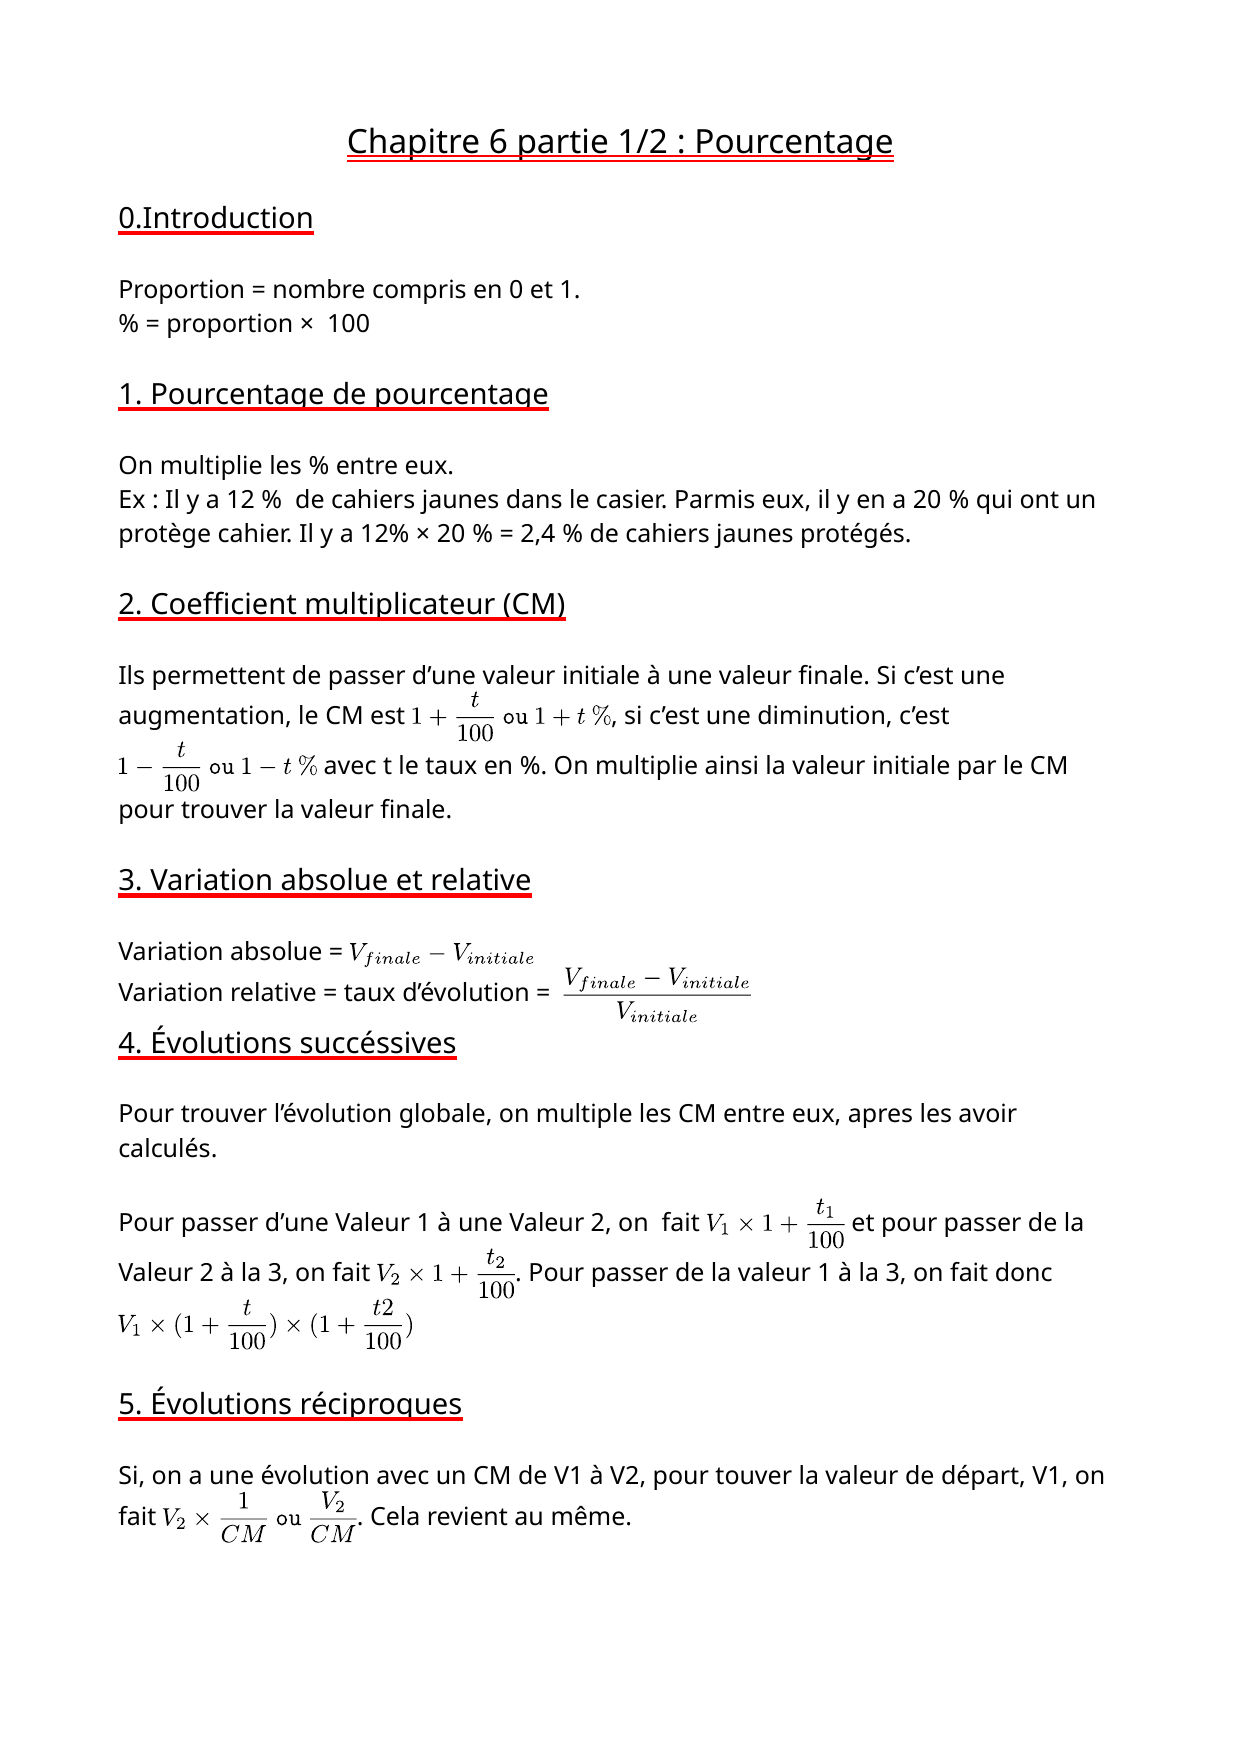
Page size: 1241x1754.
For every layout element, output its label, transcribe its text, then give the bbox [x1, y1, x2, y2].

text Pour passer d’une Valeur 1 à une Valeur 2, on fait et pour passer de la Valeur 2 à la 3, on fait . Pour passer de la valeur 1 à la 3, on fait donc [118, 1198, 1122, 1349]
text 5. Évolutions réciproques [118, 1384, 1122, 1423]
text Ex : Il y a 12 % de cahiers jaunes dans le casier. Parmis eux, il y en a 20 % qui ont un protège cahier. Il y a 12% × 20 % = 2,4 % de cahiers jaunes protégés. [118, 481, 1122, 549]
text Variation absolue = [118, 933, 1122, 967]
text Pour trouver l’évolution globale, on multiple les CM entre eux, apres les avoir calculés. [118, 1096, 1122, 1164]
text Proportion = nombre compris en 0 et 1. [118, 271, 1122, 305]
text Si, on a une évolution avec un CM de V1 à V2, pour touver la valeur de départ, V1, on fait . Cela revient au même. [118, 1457, 1122, 1543]
text 4. Évolutions succéssives [118, 1022, 1122, 1062]
text 1. Pourcentage de pourcentage [118, 373, 1122, 413]
text % = proportion × 100 [118, 305, 1122, 339]
text 0.Introduction [118, 198, 1122, 237]
text [687, 967, 1122, 1022]
text Chapitre 6 partie 1/2 : Pourcentage [118, 118, 1122, 163]
text Variation relative = taux d’évolution = [118, 967, 632, 1022]
text Ils permettent de passer d’une valeur initiale à une valeur finale. Si c’est une augmentation, le CM est , si c’est une diminution, c’est avec t le taux en %. On multiplie ainsi la valeur initiale par le CM pour trouver la valeur finale. [118, 657, 1122, 826]
text 2. Coefficient multiplicateur (CM) [118, 583, 1122, 623]
text 3. Variation absolue et relative [118, 860, 1122, 899]
text On multiplie les % entre eux. [118, 447, 1122, 481]
